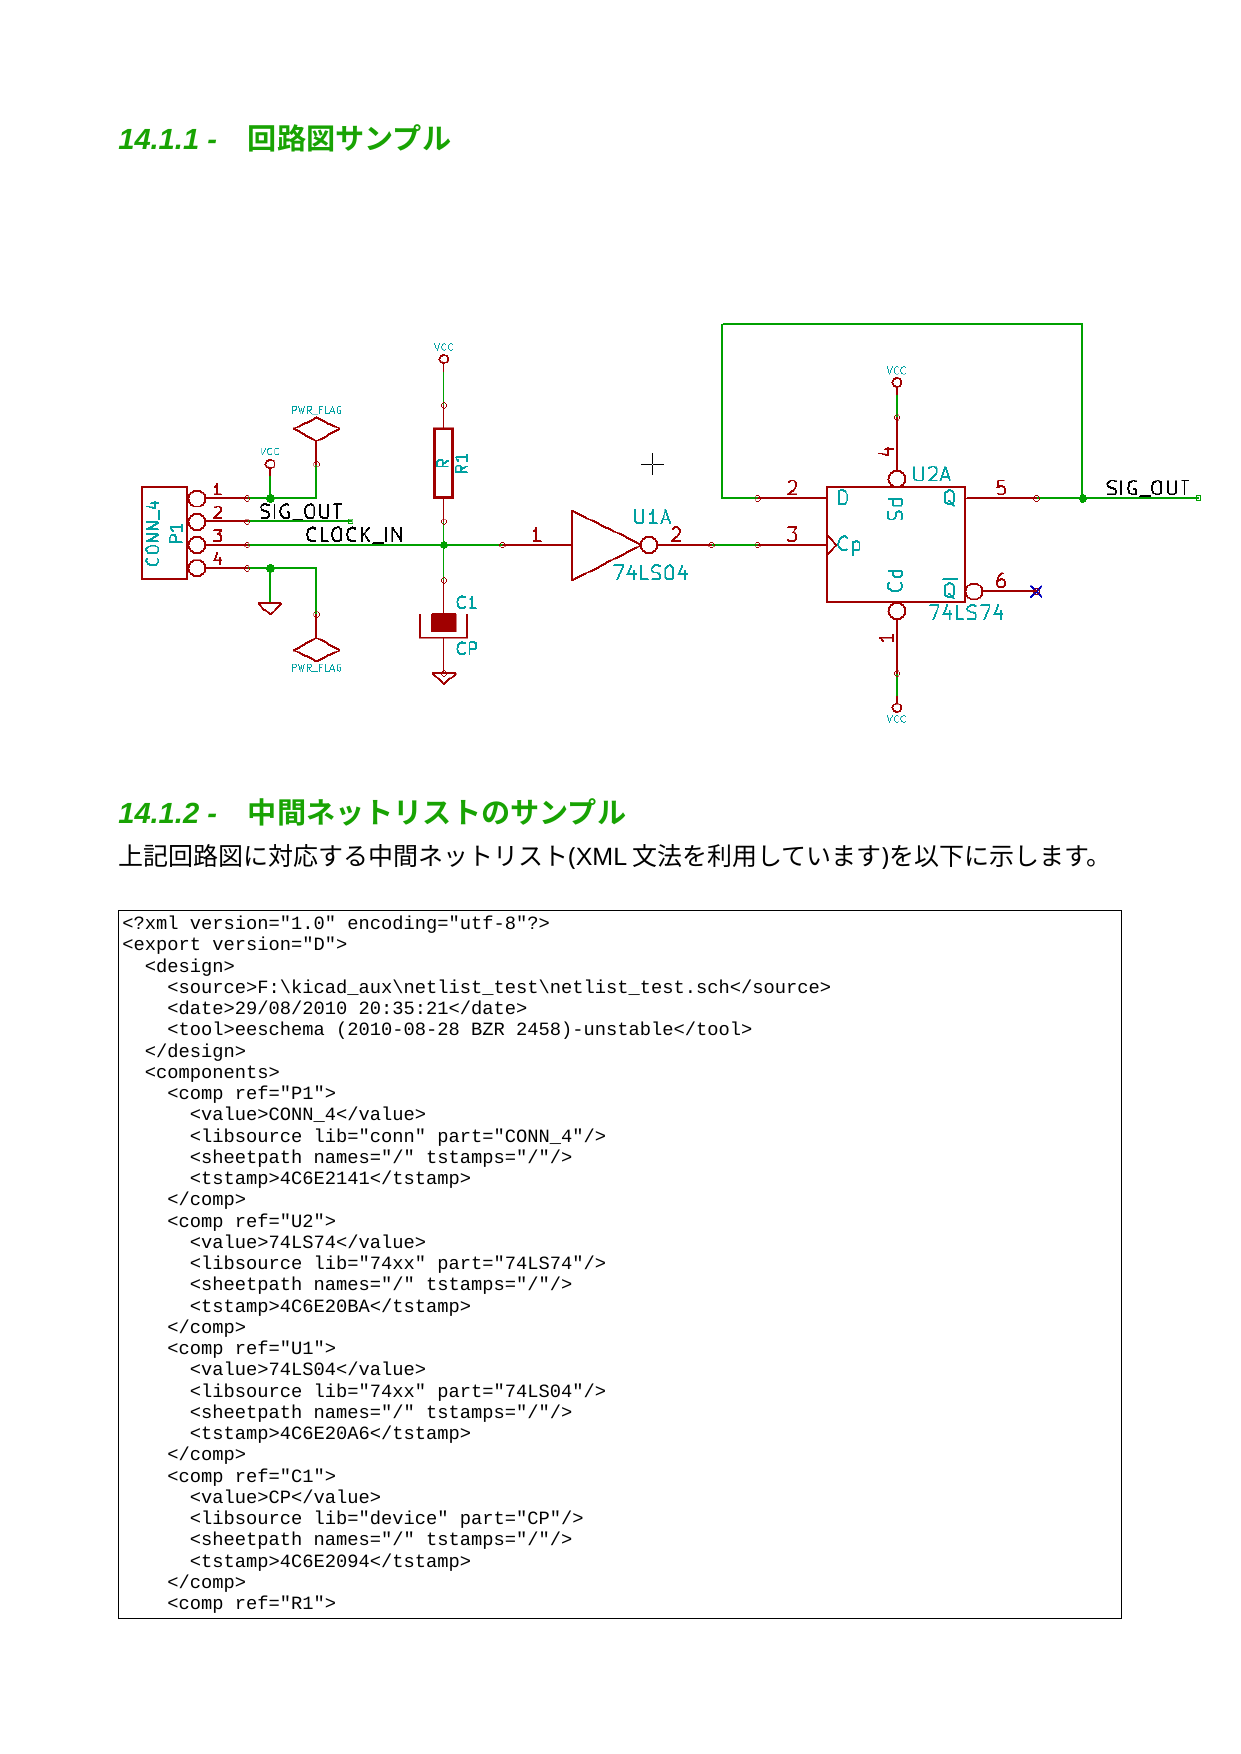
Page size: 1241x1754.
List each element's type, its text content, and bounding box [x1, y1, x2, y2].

text <libsource lib="device" part="CP"/> [119, 1505, 1121, 1526]
text <value>CONN_4</value> [119, 1101, 1121, 1122]
text <libsource lib="conn" part="CONN_4"/> [119, 1122, 1121, 1144]
text <comp ref="U1"> [119, 1335, 1121, 1356]
text <tstamp>4C6E2094</tstamp> [119, 1547, 1121, 1569]
text </comp> [119, 1569, 1121, 1590]
text </comp> [119, 1314, 1121, 1335]
text <?xml version="1.0" encoding="utf-8"?> [119, 911, 1121, 931]
text <sheetpath names="/" tstamps="/"/> [119, 1526, 1121, 1547]
text <libsource lib="74xx" part="74LS74"/> [119, 1250, 1121, 1271]
text <libsource lib="74xx" part="74LS04"/> [119, 1377, 1121, 1399]
text <tool>eeschema (2010-08-28 BZR 2458)-unstable</tool> [119, 1016, 1121, 1037]
subtitle 中間ネットリストのサンプル [118, 792, 1122, 832]
text <comp ref="C1"> [119, 1462, 1121, 1484]
text <value>74LS74</value> [119, 1229, 1121, 1250]
text </design> [119, 1037, 1121, 1059]
text <comp ref="P1"> [119, 1080, 1121, 1101]
text <value>74LS04</value> [119, 1356, 1121, 1377]
text <components> [119, 1059, 1121, 1080]
subtitle 回路図サンプル [118, 118, 1122, 158]
text <design> [119, 952, 1121, 974]
text <comp ref="U2"> [119, 1207, 1121, 1229]
text <comp ref="R1"> [119, 1590, 1121, 1618]
text <value>CP</value> [119, 1484, 1121, 1505]
text 上記回路図に対応する中間ネットリスト(XML文法を利用しています)を以下に示します。 [118, 839, 1122, 873]
text </comp> [119, 1441, 1121, 1462]
text <sheetpath names="/" tstamps="/"/> [119, 1271, 1121, 1292]
text <source>F:\kicad_aux\netlist_test\netlist_test.sch</source> [119, 974, 1121, 995]
text <tstamp>4C6E20A6</tstamp> [119, 1420, 1121, 1441]
text </comp> [119, 1186, 1121, 1207]
text <date>29/08/2010 20:35:21</date> [119, 995, 1121, 1016]
text <tstamp>4C6E2141</tstamp> [119, 1165, 1121, 1186]
text <sheetpath names="/" tstamps="/"/> [119, 1144, 1121, 1165]
text <sheetpath names="/" tstamps="/"/> [119, 1399, 1121, 1420]
text <export version="D"> [119, 931, 1121, 952]
text <tstamp>4C6E20BA</tstamp> [119, 1292, 1121, 1314]
picture [118, 164, 1211, 770]
